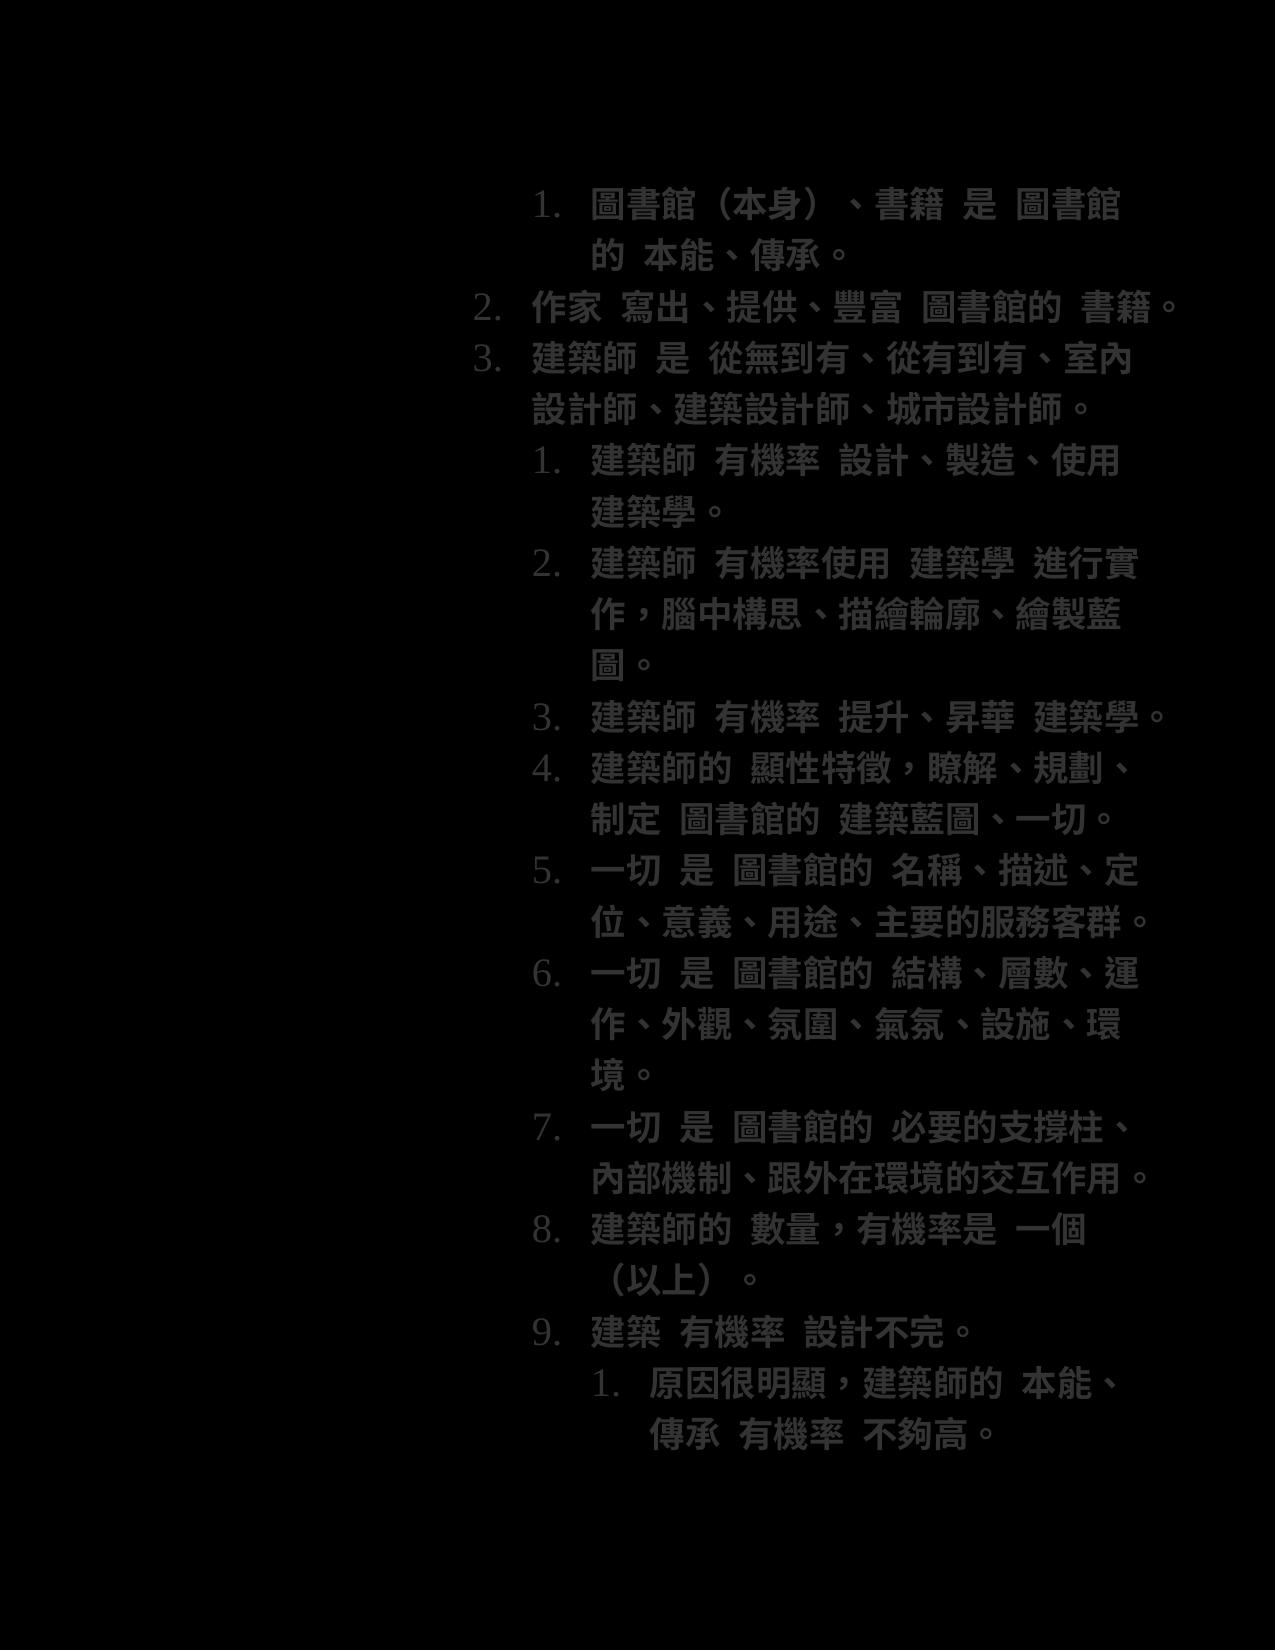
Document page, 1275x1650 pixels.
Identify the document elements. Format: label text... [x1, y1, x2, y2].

list 建築師 有機率使用 建築學 進行實作，腦中構思、描繪輪廓、繪製藍圖。 [532, 535, 1157, 689]
list 建築師 是 從無到有、從有到有、室內設計師、建築設計師、城市設計師。 [472, 330, 1157, 433]
list 建築師的 數量，有機率是 一個（以上）。 [532, 1201, 1157, 1304]
list 原因很明顯，建築師的 本能、傳承 有機率 不夠高。 [591, 1355, 1157, 1458]
list 建築師 有機率 提升、昇華 建築學。 [532, 689, 1157, 740]
list 建築師 有機率 設計、製造、使用 建築學。 [532, 433, 1157, 535]
list 一切 是 圖書館的 結構、層數、運作、外觀、氛圍、氣氛、設施、環境。 [532, 945, 1157, 1099]
list 建築 有機率 設計不完。 [532, 1304, 1157, 1355]
list 圖書館（本身）、書籍 是 圖書館的 本能、傳承。 [532, 176, 1157, 279]
list 一切 是 圖書館的 必要的支撐柱、內部機制、跟外在環境的交互作用。 [532, 1099, 1157, 1201]
list 一切 是 圖書館的 名稱、描述、定位、意義、用途、主要的服務客群。 [532, 843, 1157, 945]
list 作家 寫出、提供、豐富 圖書館的 書籍。 [472, 279, 1157, 330]
list 建築師的 顯性特徵，瞭解、規劃、制定 圖書館的 建築藍圖、一切。 [532, 740, 1157, 843]
